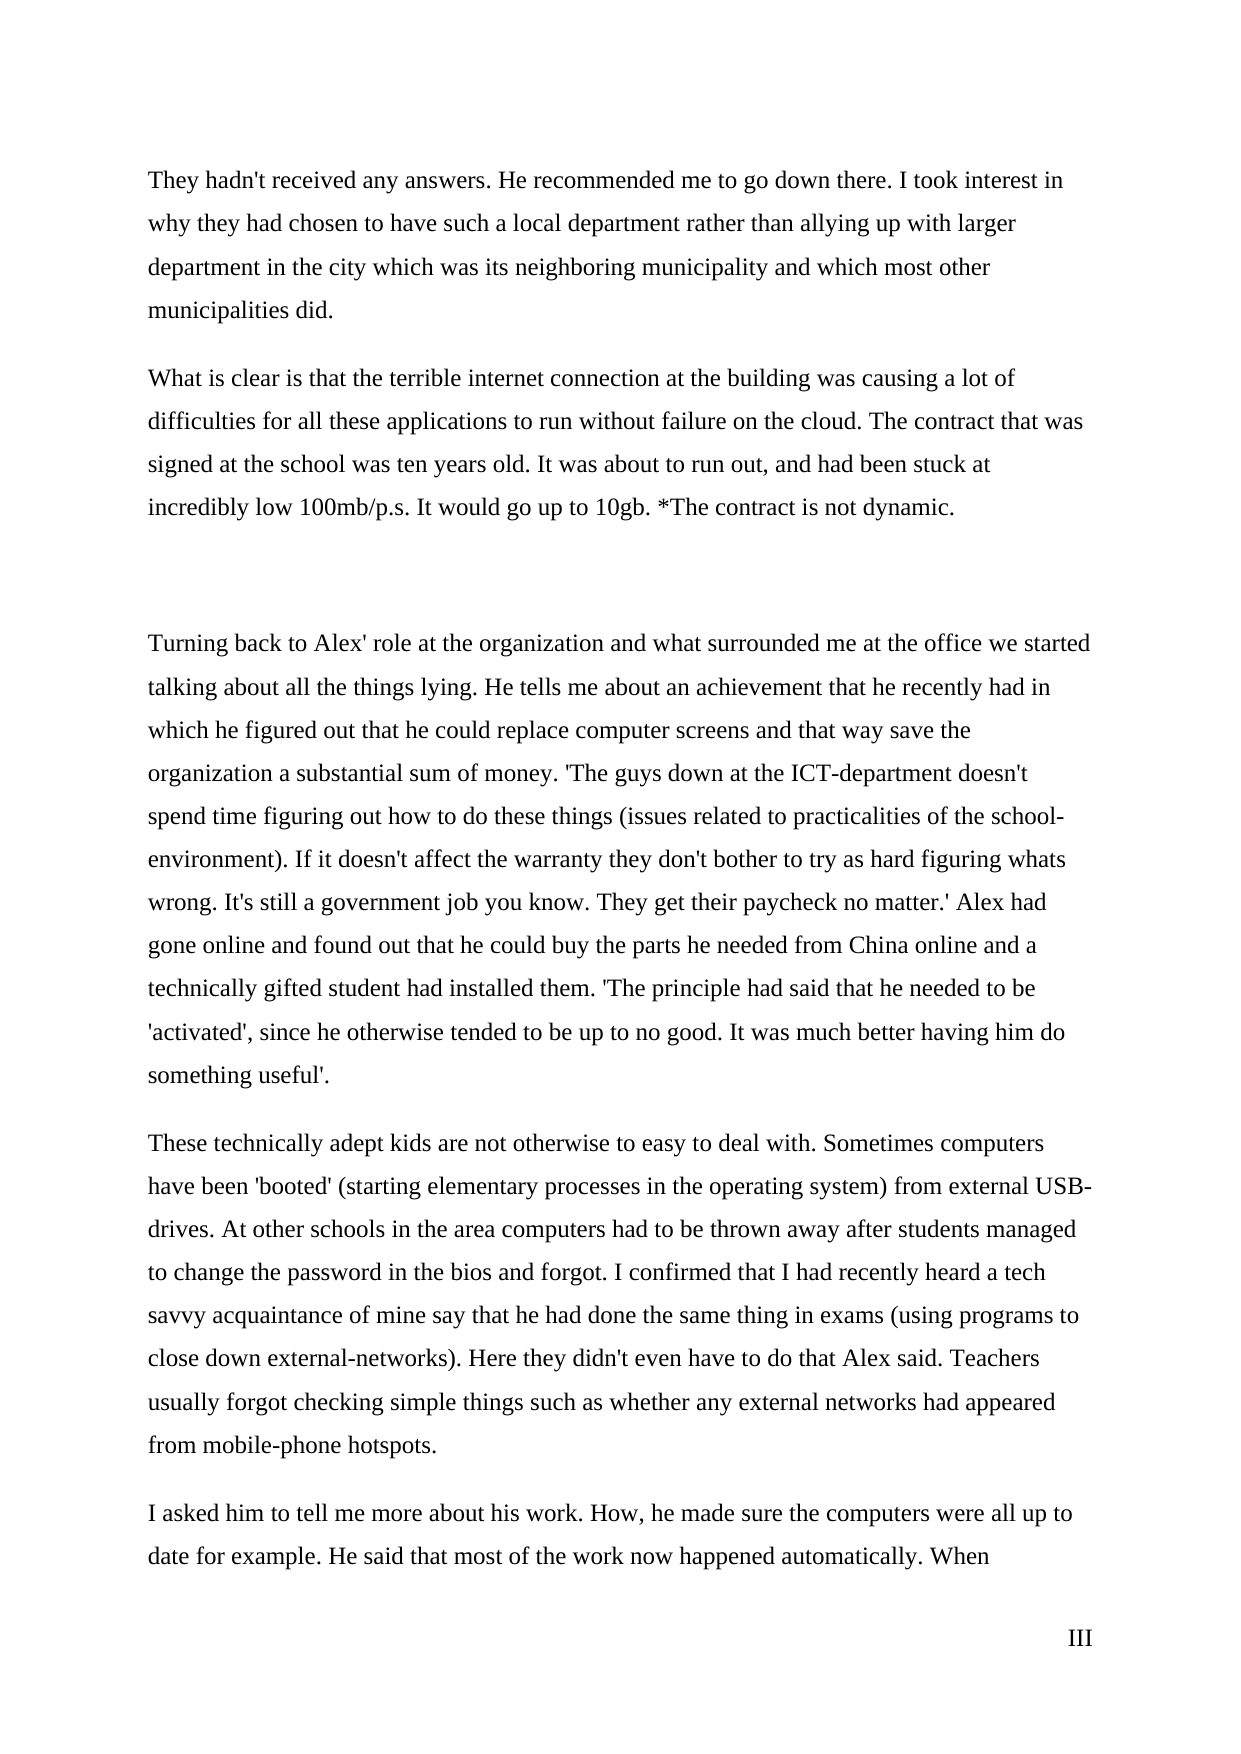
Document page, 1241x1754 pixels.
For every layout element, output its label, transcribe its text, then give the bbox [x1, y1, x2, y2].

text What is clear is that the terrible internet connection at the building was causing a lot of difficulties for all these applications to run without failure on the cloud. The contract that was signed at the school was ten years old. It was about to run out, and had been stuck at incredibly low 100mb/p.s. It would go up to 10gb. *The contract is not dynamic. [148, 363, 1092, 521]
text They hadn't received any answers. He recommended me to go down there. I took interest in why they had chosen to have such a local department rather than allying up with larger department in the city which was its neighboring municipality and which most other municipalities did. [148, 165, 1092, 323]
text Turning back to Alex' role at the organization and what surrounded me at the office we started talking about all the things lying. He tells me about an achievement that he recently had in which he figured out that he could replace computer screens and that way save the organization a substantial sum of money. 'The guys down at the ICT-department doesn't spend time figuring out how to do these things (issues related to practicalities of the school-environment). If it doesn't affect the warranty they don't bother to try as hard figuring whats wrong. It's still a government job you know. They get their paycheck no matter.' Alex had gone online and found out that he could buy the parts he needed from China online and a technically gifted student had installed them. 'The principle had said that he needed to be 'activated', since he otherwise tended to be up to no good. It was much better having him do something useful'. [148, 628, 1092, 1088]
text These technically adept kids are not otherwise to easy to deal with. Sometimes computers have been 'booted' (starting elementary processes in the operating system) from external USB-drives. At other schools in the area computers had to be thrown away after students managed to change the password in the bios and forgot. I confirmed that I had recently heard a tech savvy acquaintance of mine say that he had done the same thing in exams (using programs to close down external-networks). Here they didn't even have to do that Alex said. Teachers usually forgot checking simple things such as whether any external networks had appeared from mobile-phone hotspots. [148, 1128, 1092, 1458]
text I asked him to tell me more about his work. How, he made sure the computers were all up to date for example. He said that most of the work now happened automatically. When [148, 1498, 1092, 1570]
